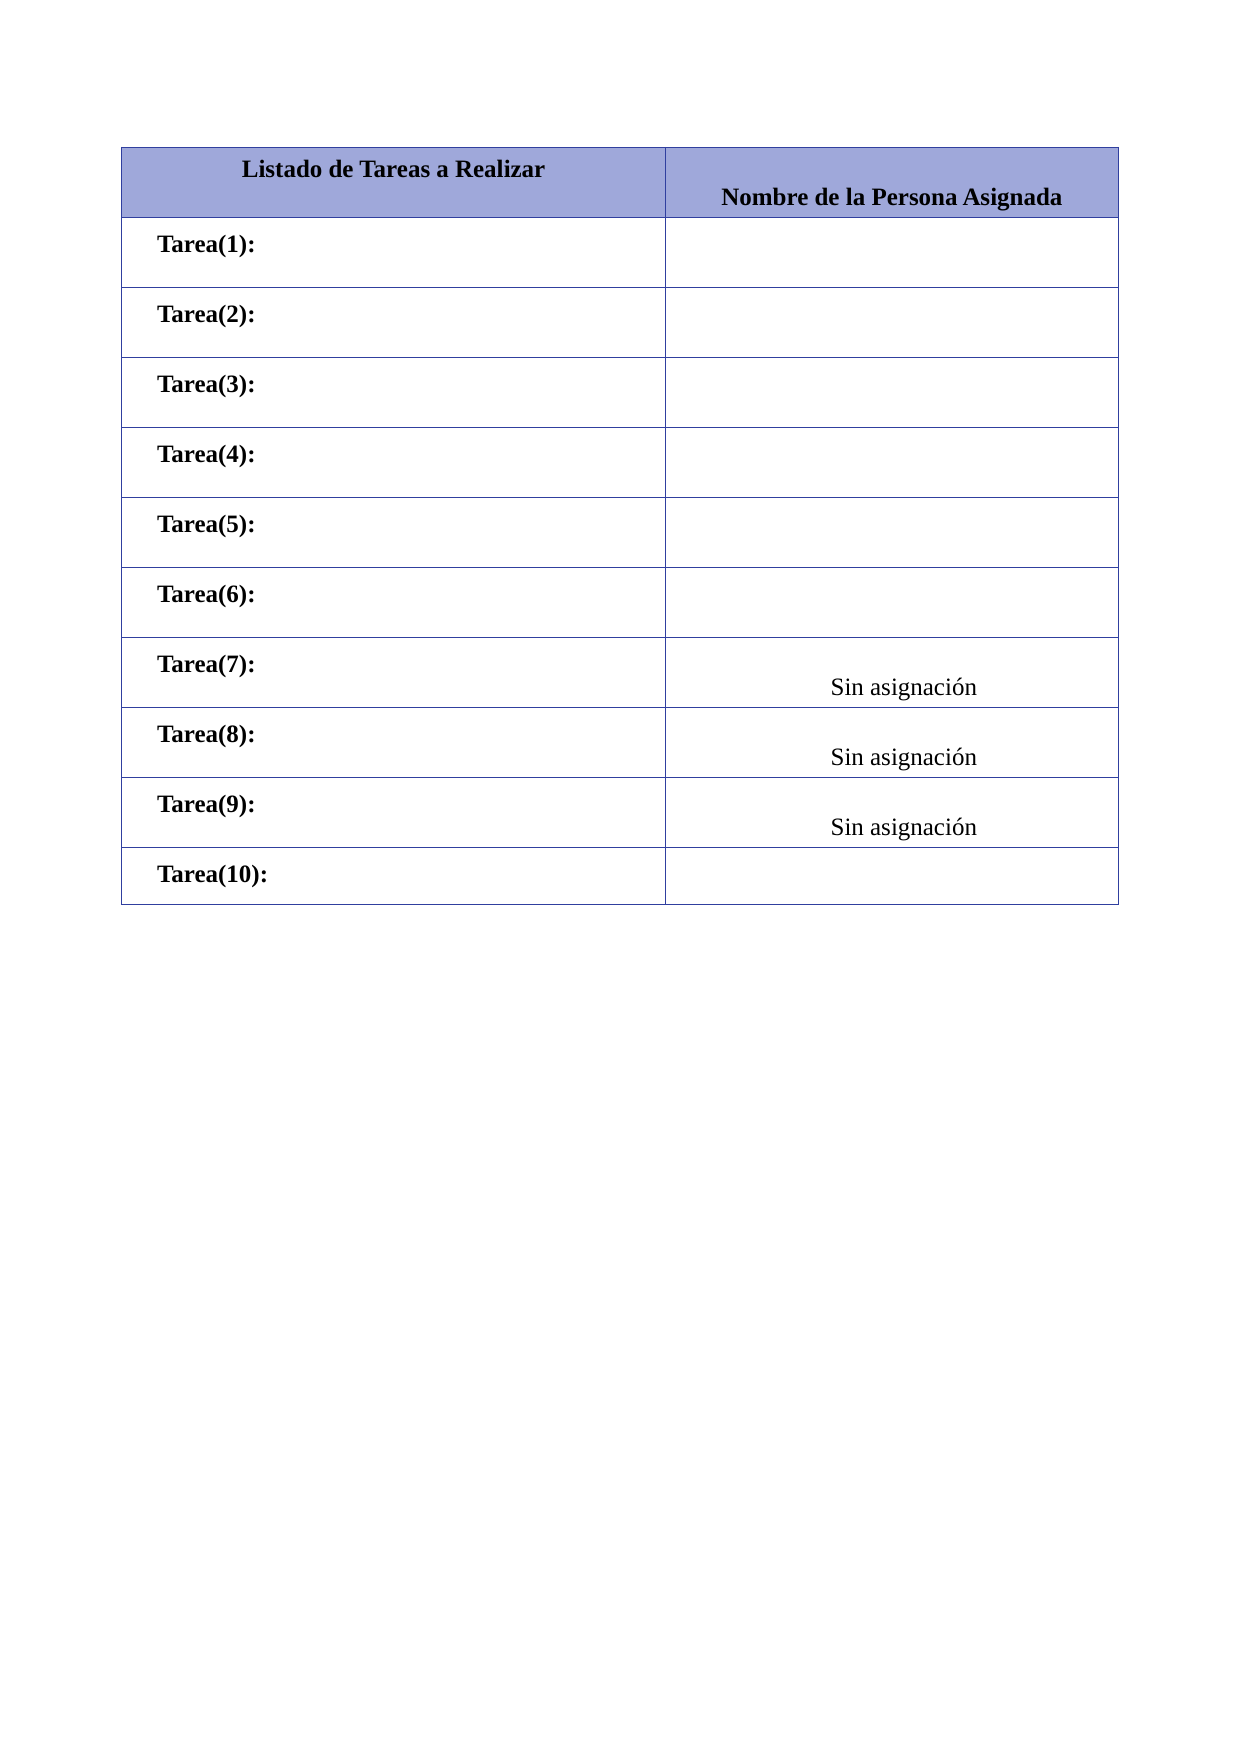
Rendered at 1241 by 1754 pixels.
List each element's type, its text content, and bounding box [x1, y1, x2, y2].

table_cell Tarea(5): [122, 498, 665, 567]
table_cell Tarea(10): [122, 848, 665, 904]
table_cell Tarea(4): [122, 428, 665, 497]
table_cell Tarea(1): [122, 218, 665, 287]
table_cell [666, 498, 1118, 567]
table_cell [666, 218, 1118, 287]
table_cell Tarea(7): [122, 638, 665, 707]
table_cell Tarea(2): [122, 288, 665, 357]
table_cell Tarea(8): [122, 708, 665, 777]
table_cell [666, 568, 1118, 637]
table_cell Tarea(3): [122, 358, 665, 427]
table_cell [666, 428, 1118, 497]
table_cell [666, 848, 1118, 904]
table_cell Sin asignación [666, 708, 1118, 777]
table_cell Tarea(6): [122, 568, 665, 637]
table_cell [666, 288, 1118, 357]
table_cell Tarea(9): [122, 778, 665, 847]
table_cell Sin asignación [666, 638, 1118, 707]
table_header Nombre de la Persona Asignada [666, 148, 1118, 217]
table_header Listado de Tareas a Realizar [122, 148, 665, 217]
table_cell [666, 358, 1118, 427]
table_cell Sin asignación [666, 778, 1118, 847]
